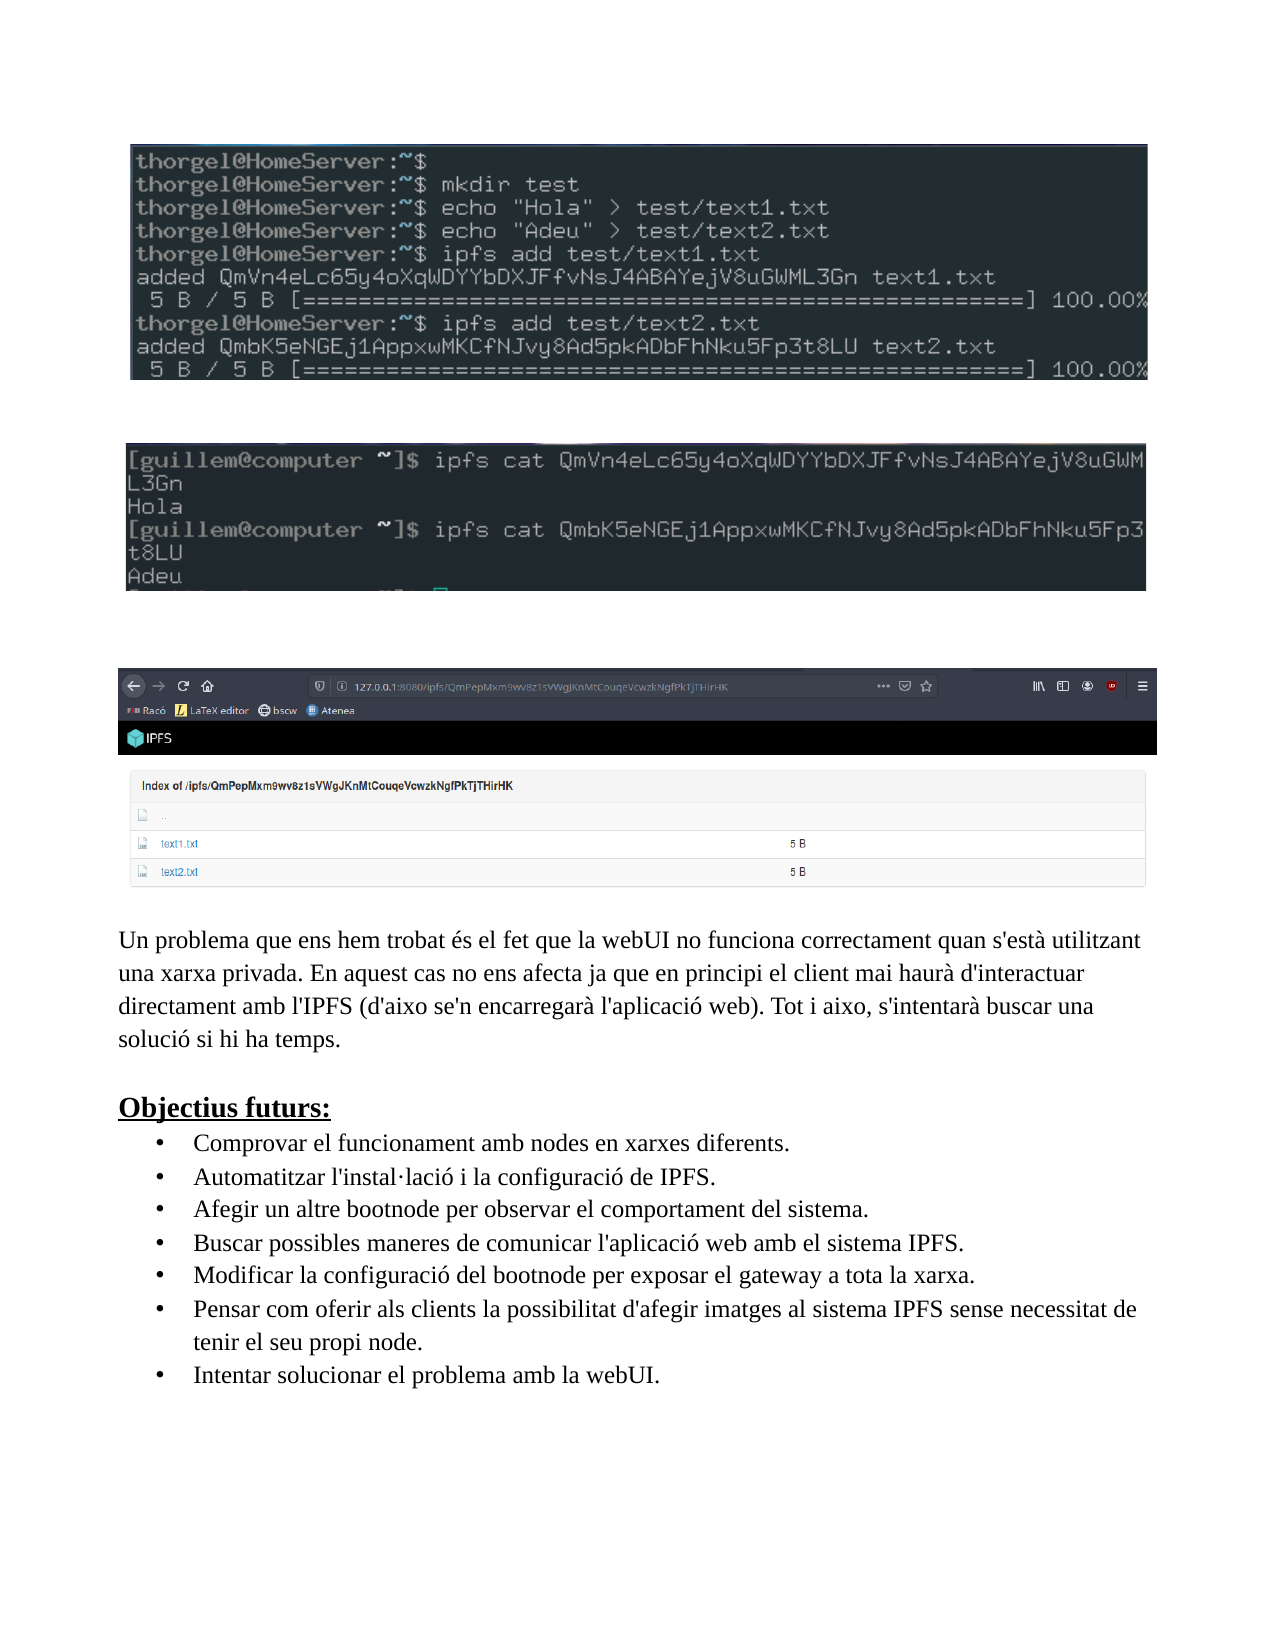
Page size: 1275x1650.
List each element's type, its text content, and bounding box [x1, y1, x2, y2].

text Un problema que ens hem trobat és el fet que la webUI no funciona correctament quan s'està utilitzant una xarxa privada. En aquest cas no ens afecta ja que en principi el client mai haurà d'interactuar directament amb l'IPFS (d'aixo se'n encarregarà l'aplicació web). Tot i aixo, s'intentarà buscar una solució si hi ha temps. [118, 925, 1157, 1053]
list Comprovar el funcionament amb nodes en xarxes diferents. [156, 1128, 1157, 1157]
list Pensar com oferir als clients la possibilitat d'afegir imatges al sistema IPFS sense necessitat de tenir el seu propi node. [156, 1294, 1157, 1355]
list Afegir un altre bootnode per observar el comportament del sistema. [156, 1194, 1157, 1223]
picture [118, 668, 1157, 888]
list Intentar solucionar el problema amb la webUI. [156, 1360, 1157, 1388]
text Objectius futurs: [118, 1090, 1157, 1123]
list Buscar possibles maneres de comunicar l'aplicació web amb el sistema IPFS. [156, 1228, 1157, 1256]
picture [1071, 443, 1147, 476]
list Automatitzar l'instal·lació i la configuració de IPFS. [156, 1162, 1157, 1190]
list Modificar la configuració del bootnode per exposar el gateway a tota la xarxa. [156, 1261, 1157, 1289]
picture [130, 144, 189, 224]
